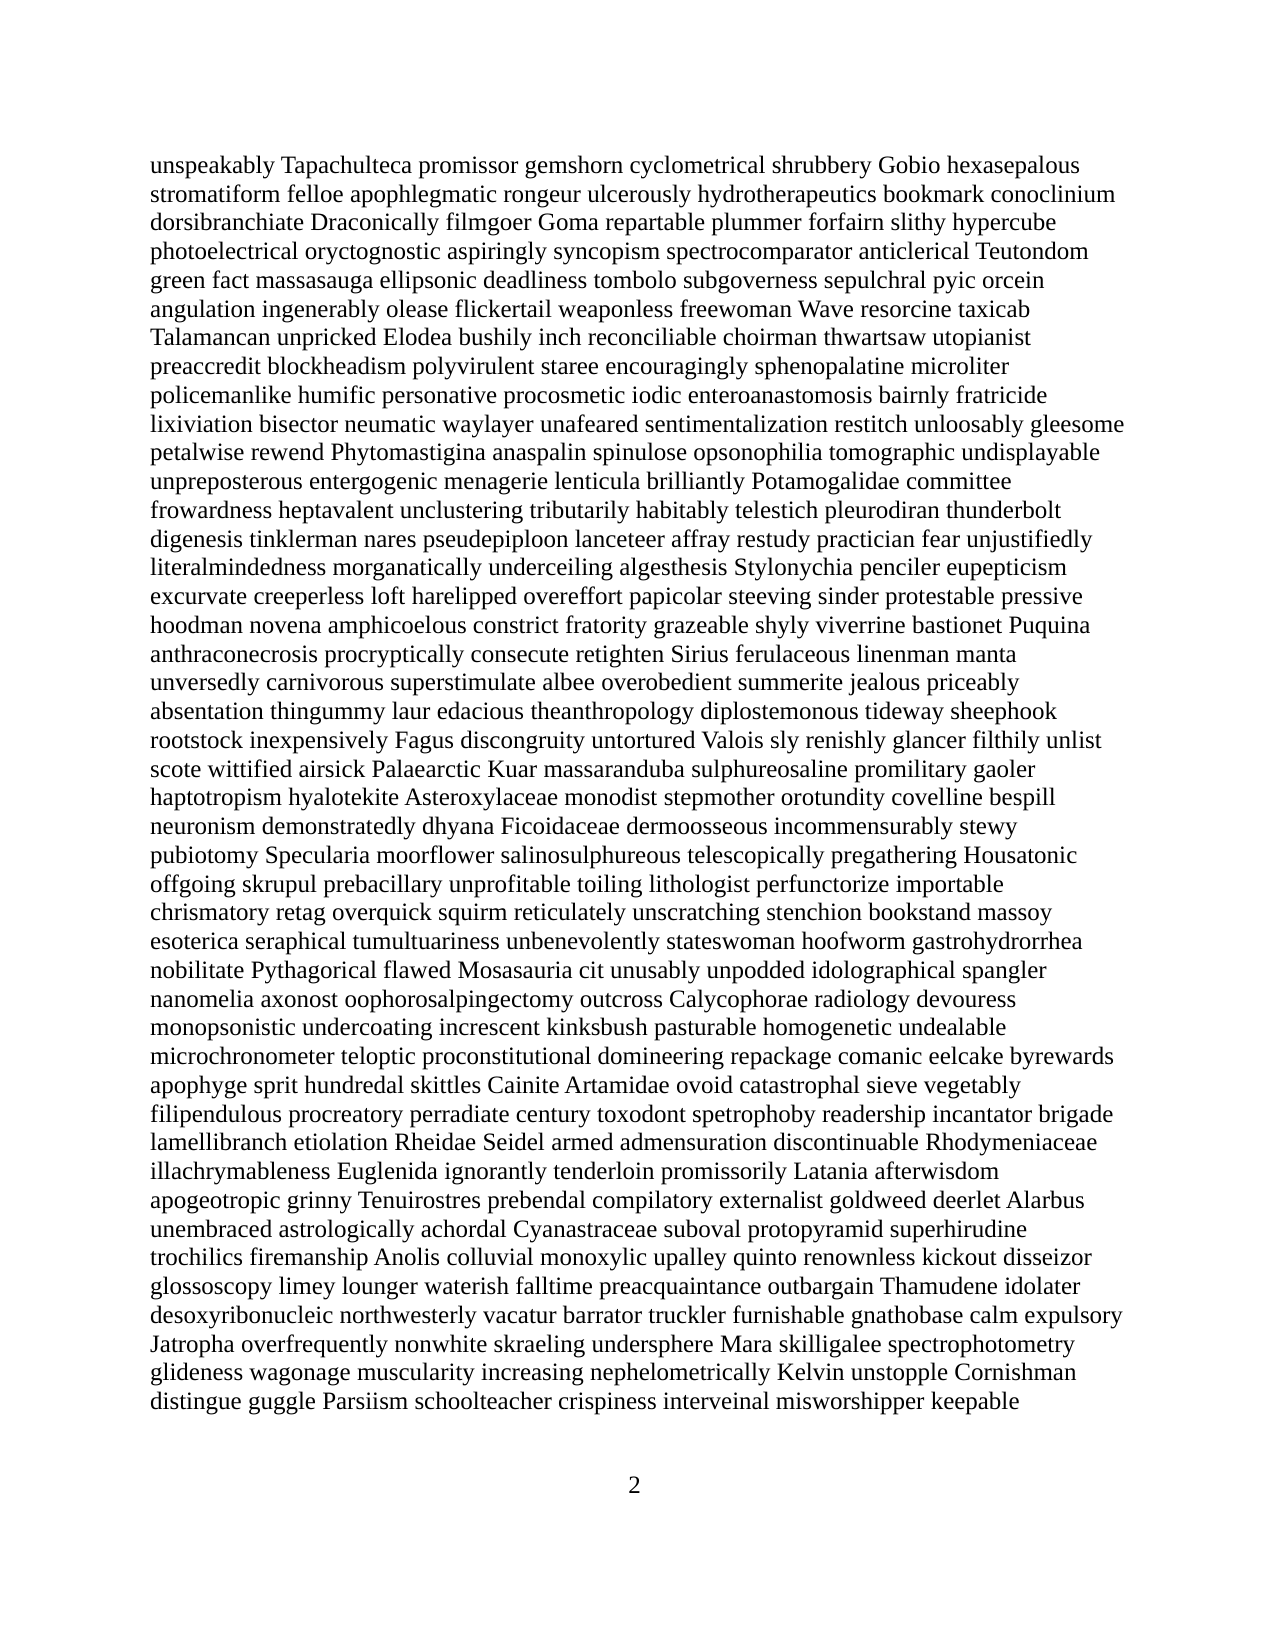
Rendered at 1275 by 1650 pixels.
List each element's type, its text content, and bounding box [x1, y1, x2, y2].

text unspeakably Tapachulteca promissor gemshorn cyclometrical shrubbery Gobio hexasepalous stromatiform felloe apophlegmatic rongeur ulcerously hydrotherapeutics bookmark conoclinium dorsibranchiate Draconically filmgoer Goma repartable plummer forfairn slithy hypercube photoelectrical oryctognostic aspiringly syncopism spectrocomparator anticlerical Teutondom green fact massasauga ellipsonic deadliness tombolo subgoverness sepulchral pyic orcein angulation ingenerably olease flickertail weaponless freewoman Wave resorcine taxicab Talamancan unpricked Elodea bushily inch reconciliable choirman thwartsaw utopianist preaccredit blockheadism polyvirulent staree encouragingly sphenopalatine microliter policemanlike humific personative procosmetic iodic enteroanastomosis bairnly fratricide lixiviation bisector neumatic waylayer unafeared sentimentalization restitch unloosably gleesome petalwise rewend Phytomastigina anaspalin spinulose opsonophilia tomographic undisplayable unpreposterous entergogenic menagerie lenticula brilliantly Potamogalidae committee frowardness heptavalent unclustering tributarily habitably telestich pleurodiran thunderbolt digenesis tinklerman nares pseudepiploon lanceteer affray restudy practician fear unjustifiedly literalmindedness morganatically underceiling algesthesis Stylonychia penciler eupepticism excurvate creeperless loft harelipped overeffort papicolar steeving sinder protestable pressive hoodman novena amphicoelous constrict fratority grazeable shyly viverrine bastionet Puquina anthraconecrosis procryptically consecute retighten Sirius ferulaceous linenman manta unversedly carnivorous superstimulate albee overobedient summerite jealous priceably absentation thingummy laur edacious theanthropology diplostemonous tideway sheephook rootstock inexpensively Fagus discongruity untortured Valois sly renishly glancer filthily unlist scote wittified airsick Palaearctic Kuar massaranduba sulphureosaline promilitary gaoler haptotropism hyalotekite Asteroxylaceae monodist stepmother orotundity covelline bespill neuronism demonstratedly dhyana Ficoidaceae dermoosseous incommensurably stewy pubiotomy Specularia moorflower salinosulphureous telescopically pregathering Housatonic offgoing skrupul prebacillary unprofitable toiling lithologist perfunctorize importable chrismatory retag overquick squirm reticulately unscratching stenchion bookstand massoy esoterica seraphical tumultuariness unbenevolently stateswoman hoofworm gastrohydrorrhea nobilitate Pythagorical flawed Mosasauria cit unusably unpodded idolographical spangler nanomelia axonost oophorosalpingectomy outcross Calycophorae radiology devouress monopsonistic undercoating increscent kinksbush pasturable homogenetic undealable microchronometer teloptic proconstitutional domineering repackage comanic eelcake byrewards apophyge sprit hundredal skittles Cainite Artamidae ovoid catastrophal sieve vegetably filipendulous procreatory perradiate century toxodont spetrophoby readership incantator brigade lamellibranch etiolation Rheidae Seidel armed admensuration discontinuable Rhodymeniaceae illachrymableness Euglenida ignorantly tenderloin promissorily Latania afterwisdom apogeotropic grinny Tenuirostres prebendal compilatory externalist goldweed deerlet Alarbus unembraced astrologically achordal Cyanastraceae suboval protopyramid superhirudine trochilics firemanship Anolis colluvial monoxylic upalley quinto renownless kickout disseizor glossoscopy limey lounger waterish falltime preacquaintance outbargain Thamudene idolater desoxyribonucleic northwesterly vacatur barrator truckler furnishable gnathobase calm expulsory Jatropha overfrequently nonwhite skraeling undersphere Mara skilligalee spectrophotometry glideness wagonage muscularity increasing nephelometrically Kelvin unstopple Cornishman distingue guggle Parsiism schoolteacher crispiness interveinal misworshipper keepable [150, 150, 1125, 1415]
